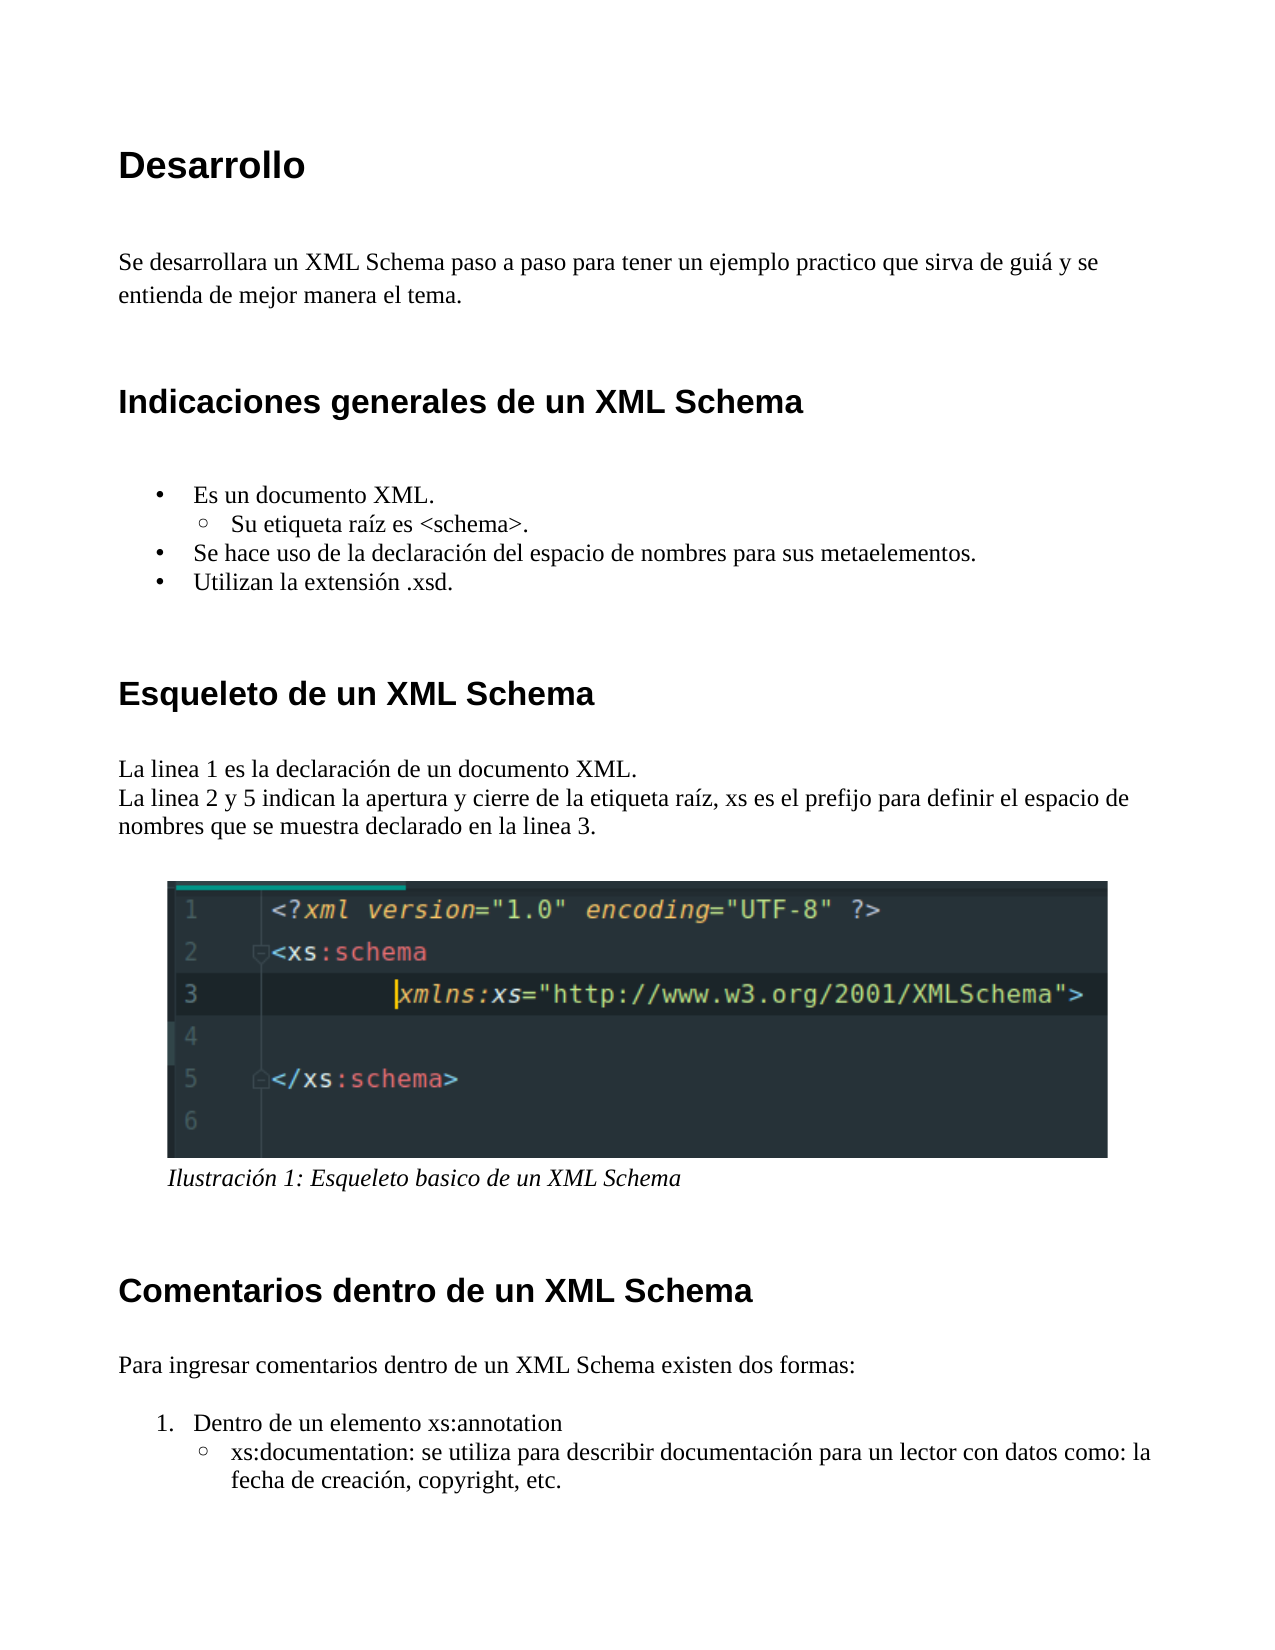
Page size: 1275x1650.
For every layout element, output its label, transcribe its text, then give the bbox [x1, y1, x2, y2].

list Su etiqueta raíz es <schema>. [193, 509, 1157, 538]
text La linea 1 es la declaración de un documento XML. [118, 754, 1157, 783]
subtitle Esqueleto de un XML Schema [118, 674, 1157, 713]
subtitle Desarrollo [118, 143, 1157, 187]
text Se desarrollara un XML Schema paso a paso para tener un ejemplo practico que sirva de guiá y se entienda de mejor manera el tema. [118, 247, 1157, 309]
text La linea 2 y 5 indican la apertura y cierre de la etiqueta raíz, xs es el prefijo para definir el espacio de nombres que se muestra declarado en la linea 3. [118, 783, 1157, 840]
list Utilizan la extensión .xsd. [156, 567, 1157, 596]
subtitle Indicaciones generales de un XML Schema [118, 382, 1157, 421]
text Ilustración 1: Esqueleto basico de un XML Schema [167, 1158, 1108, 1192]
list Dentro de un elemento xs:annotation [156, 1408, 1157, 1437]
text Para ingresar comentarios dentro de un XML Schema existen dos formas: [118, 1350, 1157, 1379]
subtitle Comentarios dentro de un XML Schema [118, 1270, 1157, 1309]
list xs:documentation: se utiliza para describir documentación para un lector con datos como: la fecha de creación, copyright, etc. [193, 1437, 1157, 1494]
list Se hace uso de la declaración del espacio de nombres para sus metaelementos. [156, 538, 1157, 567]
list Es un documento XML. [156, 481, 1157, 509]
picture [167, 881, 1108, 1158]
